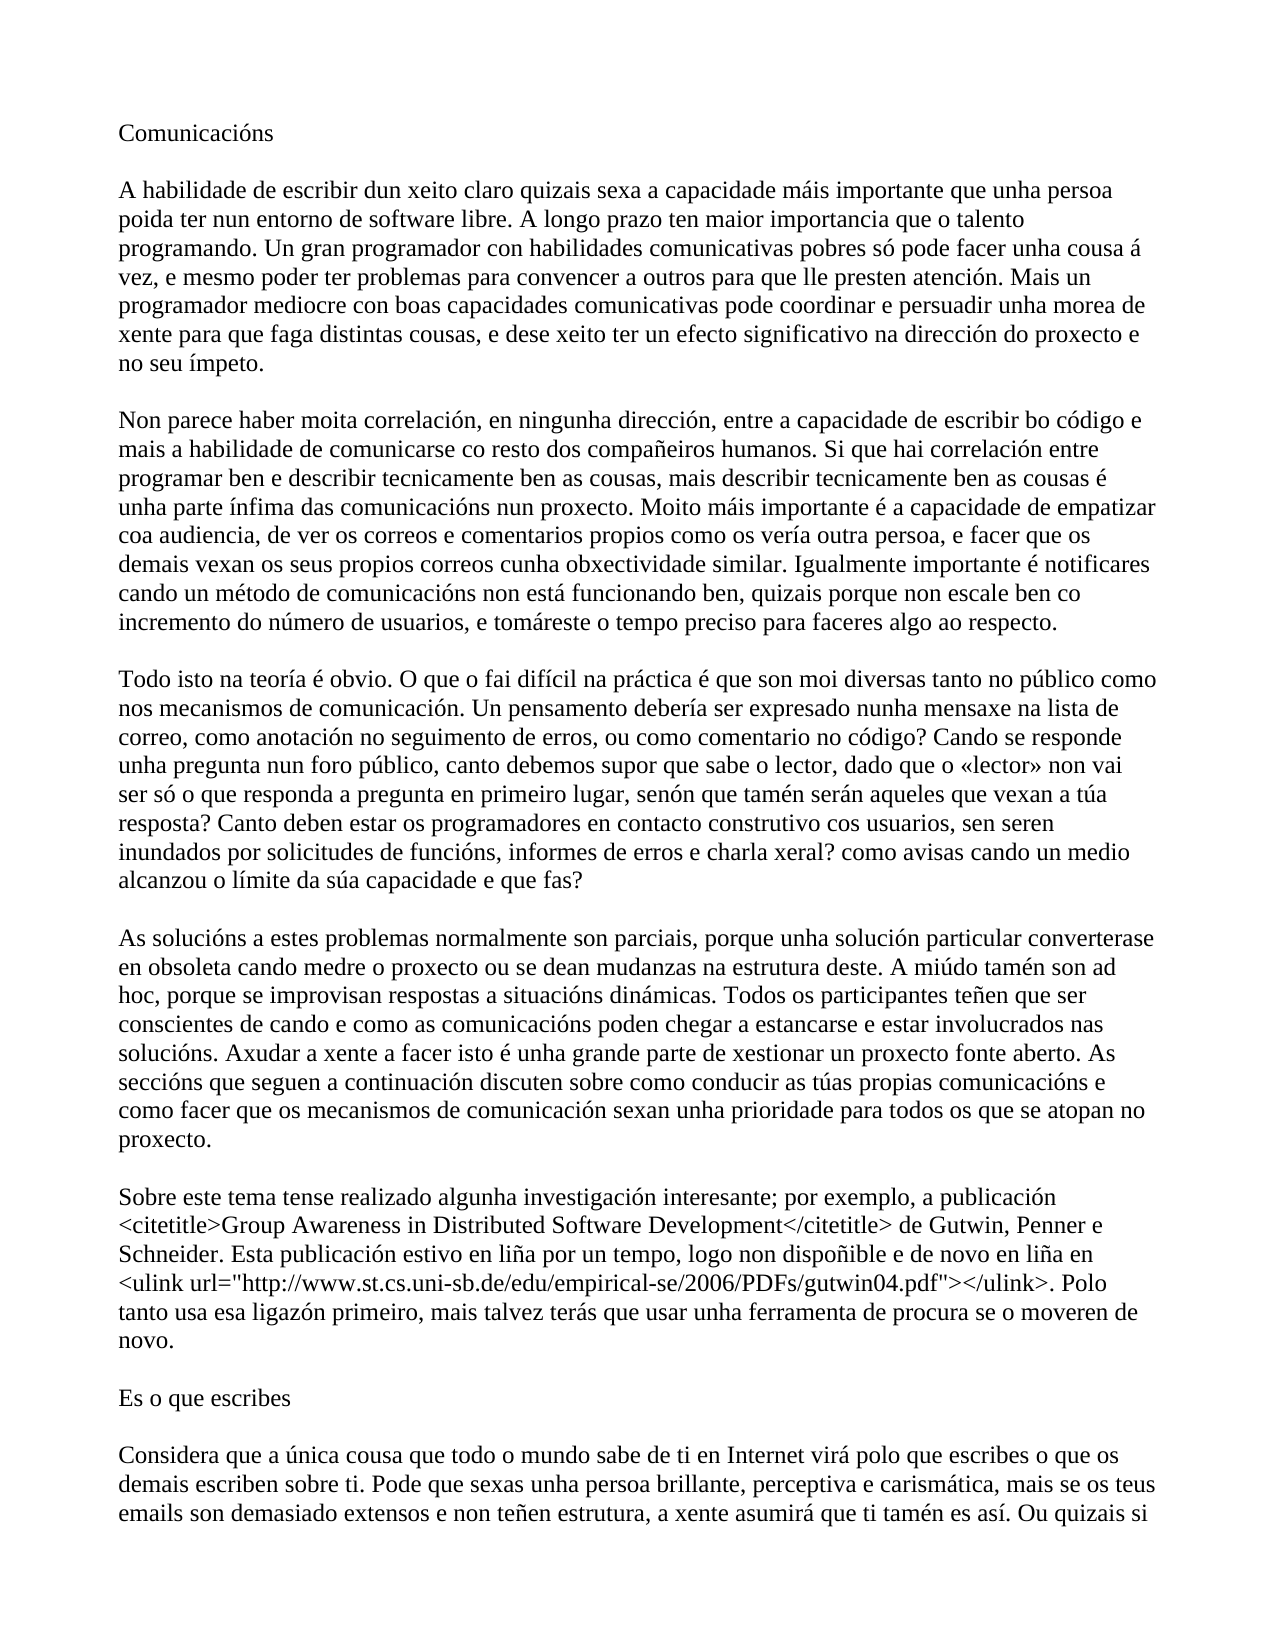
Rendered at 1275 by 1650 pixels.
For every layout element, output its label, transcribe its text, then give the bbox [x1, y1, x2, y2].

text Non parece haber moita correlación, en ningunha dirección, entre a capacidade de escribir bo código e mais a habilidade de comunicarse co resto dos compañeiros humanos. Si que hai correlación entre programar ben e describir tecnicamente ben as cousas, mais describir tecnicamente ben as cousas é unha parte ínfima das comunicacións nun proxecto. Moito máis importante é a capacidade de empatizar coa audiencia, de ver os correos e comentarios propios como os vería outra persoa, e facer que os demais vexan os seus propios correos cunha obxectividade similar. Igualmente importante é notificares cando un método de comunicacións non está funcionando ben, quizais porque non escale ben co incremento do número de usuarios, e tomáreste o tempo preciso para faceres algo ao respecto. [118, 406, 1157, 636]
text Comunicacións [118, 118, 1157, 147]
text Considera que a única cousa que todo o mundo sabe de ti en Internet virá polo que escribes o que os demais escriben sobre ti. Pode que sexas unha persoa brillante, perceptiva e carismática, mais se os teus emails son demasiado extensos e non teñen estrutura, a xente asumirá que ti tamén es así. Ou quizais si [118, 1441, 1157, 1527]
text A habilidade de escribir dun xeito claro quizais sexa a capacidade máis importante que unha persoa poida ter nun entorno de software libre. A longo prazo ten maior importancia que o talento programando. Un gran programador con habilidades comunicativas pobres só pode facer unha cousa á vez, e mesmo poder ter problemas para convencer a outros para que lle presten atención. Mais un programador mediocre con boas capacidades comunicativas pode coordinar e persuadir unha morea de xente para que faga distintas cousas, e dese xeito ter un efecto significativo na dirección do proxecto e no seu ímpeto. [118, 176, 1157, 377]
text Sobre este tema tense realizado algunha investigación interesante; por exemplo, a publicación <citetitle>Group Awareness in Distributed Software Development</citetitle> de Gutwin, Penner e Schneider. Esta publicación estivo en liña por un tempo, logo non dispoñible e de novo en liña en <ulink url="http://www.st.cs.uni-sb.de/edu/empirical-se/2006/PDFs/gutwin04.pdf"></ulink>. Polo tanto usa esa ligazón primeiro, mais talvez terás que usar unha ferramenta de procura se o moveren de novo. [118, 1182, 1157, 1354]
text As solucións a estes problemas normalmente son parciais, porque unha solución particular converterase en obsoleta cando medre o proxecto ou se dean mudanzas na estrutura deste. A miúdo tamén son ad hoc, porque se improvisan respostas a situacións dinámicas. Todos os participantes teñen que ser conscientes de cando e como as comunicacións poden chegar a estancarse e estar involucrados nas solucións. Axudar a xente a facer isto é unha grande parte de xestionar un proxecto fonte aberto. As seccións que seguen a continuación discuten sobre como conducir as túas propias comunicacións e como facer que os mecanismos de comunicación sexan unha prioridade para todos os que se atopan no proxecto. [118, 923, 1157, 1153]
text Es o que escribes [118, 1383, 1157, 1412]
text Todo isto na teoría é obvio. O que o fai difícil na práctica é que son moi diversas tanto no público como nos mecanismos de comunicación. Un pensamento debería ser expresado nunha mensaxe na lista de correo, como anotación no seguimento de erros, ou como comentario no código? Cando se responde unha pregunta nun foro público, canto debemos supor que sabe o lector, dado que o «lector» non vai ser só o que responda a pregunta en primeiro lugar, senón que tamén serán aqueles que vexan a túa resposta? Canto deben estar os programadores en contacto construtivo cos usuarios, sen seren inundados por solicitudes de funcións, informes de erros e charla xeral? como avisas cando un medio alcanzou o límite da súa capacidade e que fas? [118, 664, 1157, 894]
